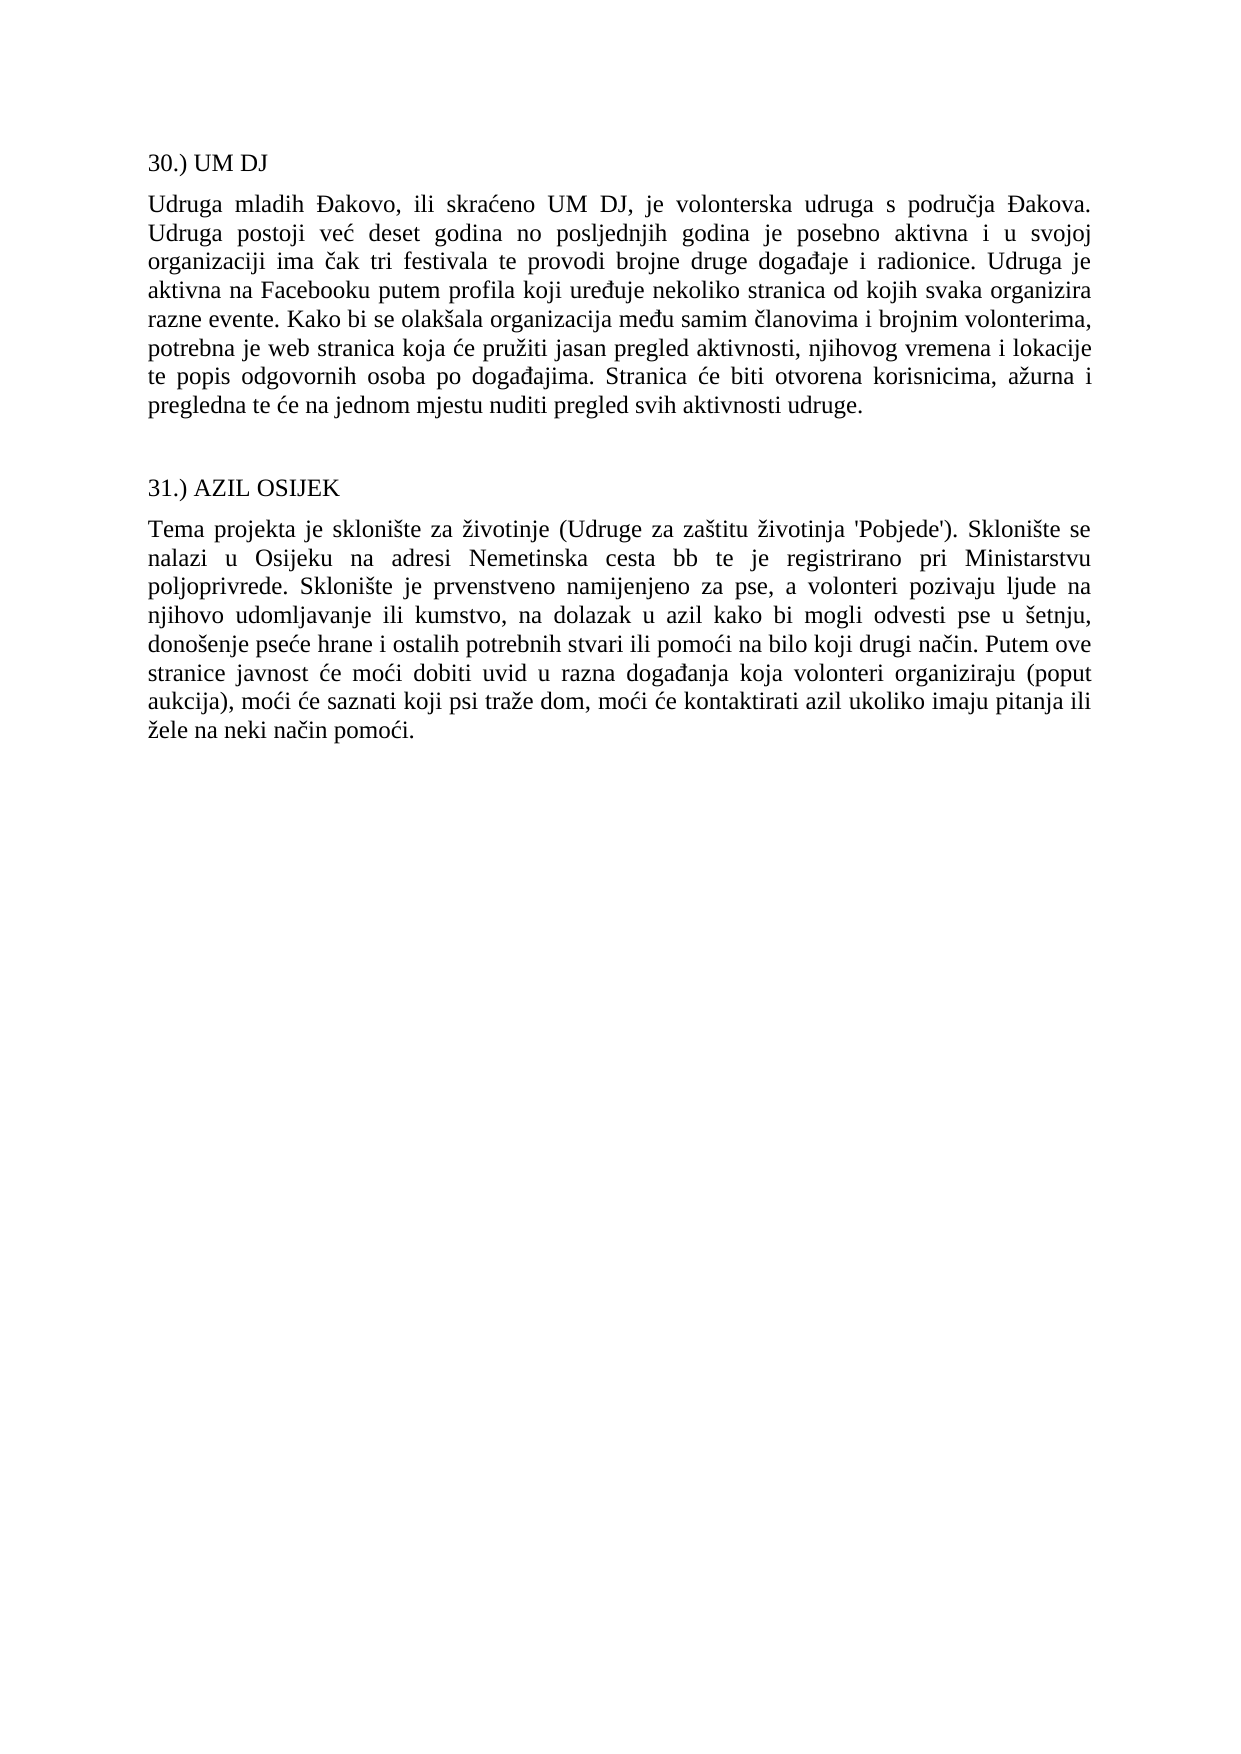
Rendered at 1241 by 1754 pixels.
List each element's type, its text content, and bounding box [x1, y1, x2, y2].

text 31.) AZIL OSIJEK [148, 473, 1093, 501]
text Udruga mladih Đakovo, ili skraćeno UM DJ, je volonterska udruga s područja Đakova. Udruga postoji već deset godina no posljednjih godina je posebno aktivna i u svojoj organizaciji ima čak tri festivala te provodi brojne druge događaje i radionice. Udruga je aktivna na Facebooku putem profila koji uređuje nekoliko stranica od kojih svaka organizira razne evente. Kako bi se olakšala organizacija među samim članovima i brojnim volonterima, potrebna je web stranica koja će pružiti jasan pregled aktivnosti, njihovog vremena i lokacije te popis odgovornih osoba po događajima. Stranica će biti otvorena korisnicima, ažurna i pregledna te će na jednom mjestu nuditi pregled svih aktivnosti udruge. [148, 189, 1093, 419]
text 30.) UM DJ [148, 148, 1093, 176]
text Tema projekta je sklonište za životinje (Udruge za zaštitu životinja 'Pobjede'). Sklonište se nalazi u Osijeku na adresi Nemetinska cesta bb te je registrirano pri Ministarstvu poljoprivrede. Sklonište je prvenstveno namijenjeno za pse, a volonteri pozivaju ljude na njihovo udomljavanje ili kumstvo, na dolazak u azil kako bi mogli odvesti pse u šetnju, donošenje pseće hrane i ostalih potrebnih stvari ili pomoći na bilo koji drugi način. Putem ove stranice javnost će moći dobiti uvid u razna događanja koja volonteri organiziraju (poput aukcija), moći će saznati koji psi traže dom, moći će kontaktirati azil ukoliko imaju pitanja ili žele na neki način pomoći. [148, 514, 1093, 744]
